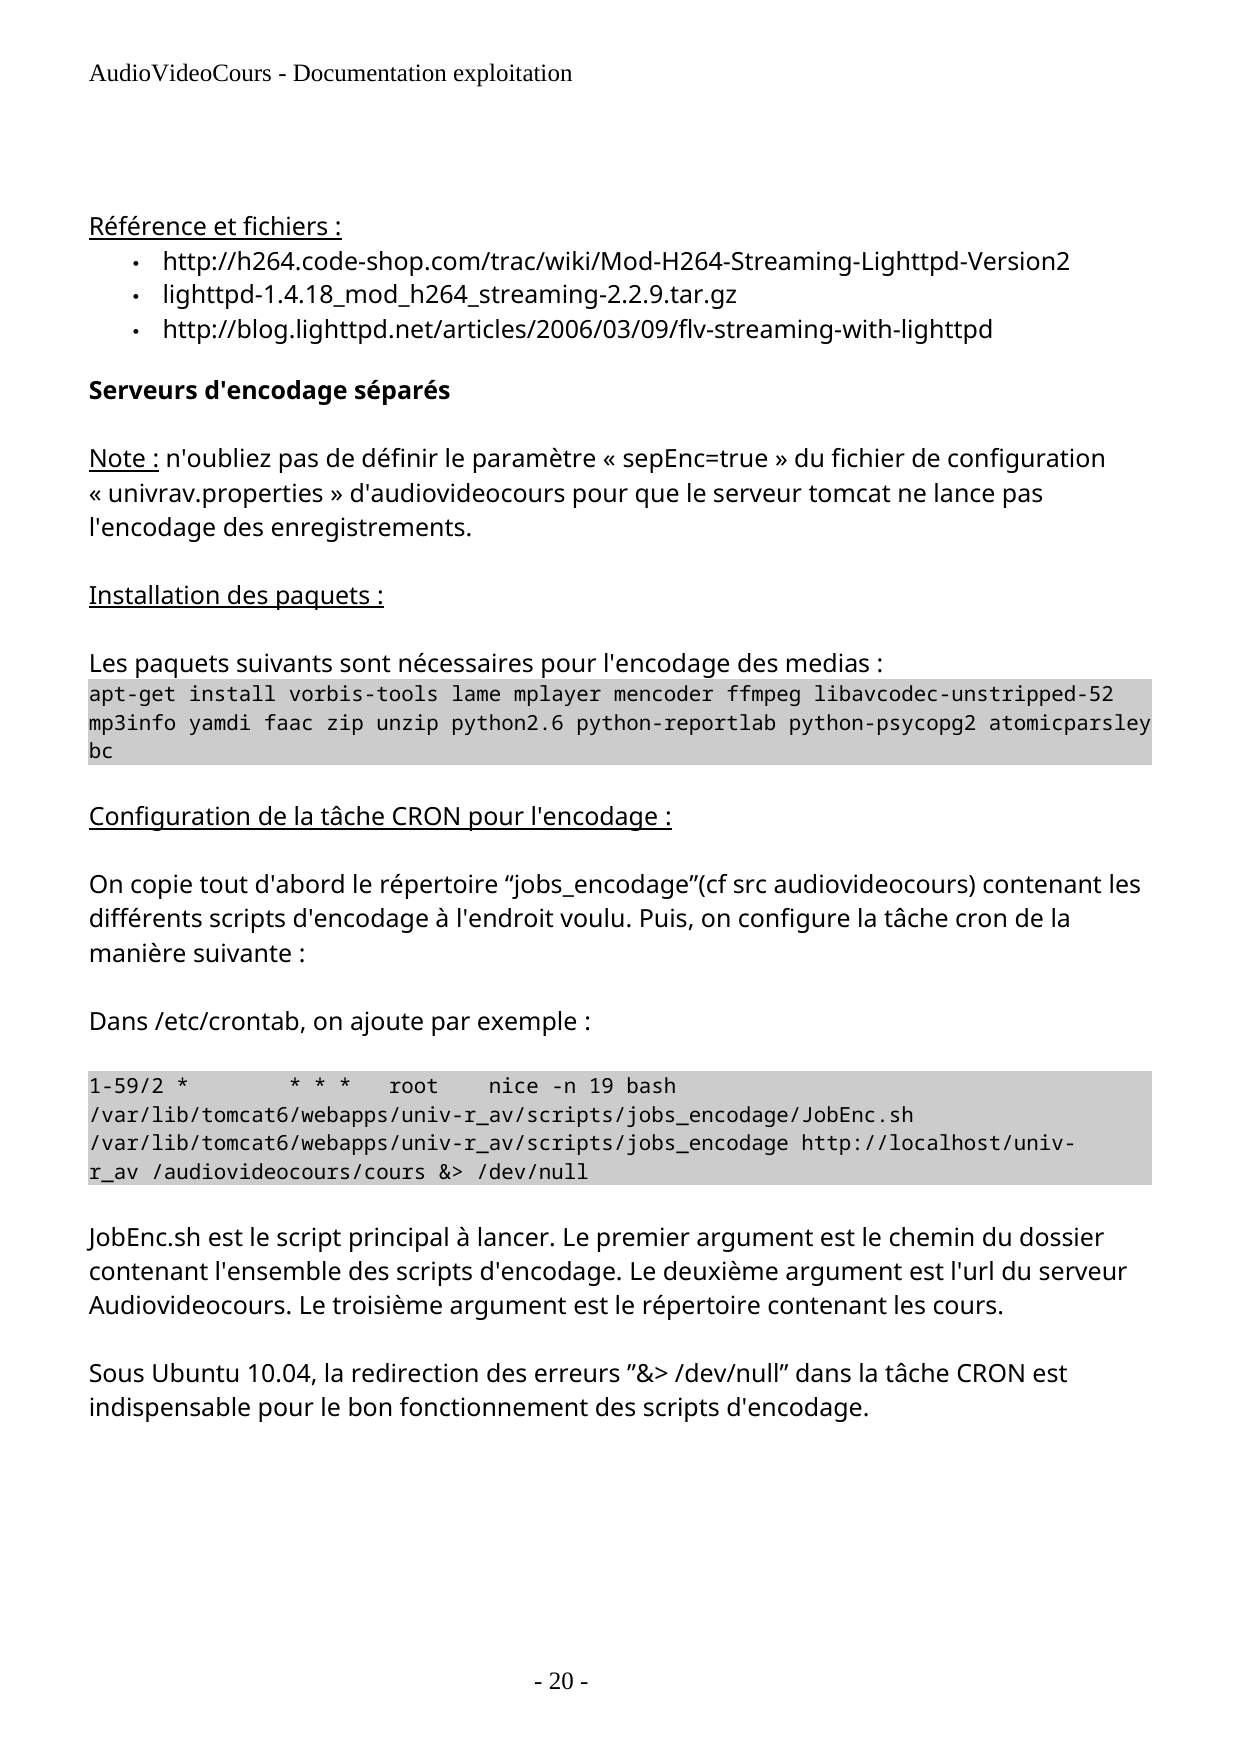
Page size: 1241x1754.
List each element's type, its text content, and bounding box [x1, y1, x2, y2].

list http://blog.lighttpd.net/articles/2006/03/09/flv-streaming-with-lighttpd [133, 311, 1152, 345]
text apt-get install vorbis-tools lame mplayer mencoder ffmpeg libavcodec-unstripped-52 mp3info yamdi faac zip unzip python2.6 python-reportlab python-psycopg2 atomicparsley bc [88, 679, 1152, 765]
text 1-59/2 * * * * root nice -n 19 bash /var/lib/tomcat6/webapps/univ-r_av/scripts/jobs_encodage/JobEnc.sh /var/lib/tomcat6/webapps/univ-r_av/scripts/jobs_encodage http://localhost/univ-r_av /audiovideocours/cours &> /dev/null [88, 1071, 1152, 1185]
text Sous Ubuntu 10.04, la redirection des erreurs ”&> /dev/null” dans la tâche CRON est indispensable pour le bon fonctionnement des scripts d'encodage. [88, 1356, 1152, 1424]
list lighttpd-1.4.18_mod_h264_streaming-2.2.9.tar.gz [133, 277, 1152, 311]
text Configuration de la tâche CRON pour l'encodage : [88, 799, 1152, 833]
text Référence et fichiers : [88, 209, 1152, 243]
text Les paquets suivants sont nécessaires pour l'encodage des medias : [88, 646, 1152, 679]
text On copie tout d'abord le répertoire “jobs_encodage”(cf src audiovideocours) contenant les différents scripts d'encodage à l'endroit voulu. Puis, on configure la tâche cron de la manière suivante : [88, 867, 1152, 969]
list http://h264.code-shop.com/trac/wiki/Mod-H264-Streaming-Lighttpd-Version2 [133, 243, 1152, 277]
text Note : n'oubliez pas de définir le paramètre « sepEnc=true » du fichier de configuration « univrav.properties » d'audiovideocours pour que le serveur tomcat ne lance pas l'encodage des enregistrements. [88, 441, 1152, 543]
text JobEnc.sh est le script principal à lancer. Le premier argument est le chemin du dossier contenant l'ensemble des scripts d'encodage. Le deuxième argument est l'url du serveur Audiovideocours. Le troisième argument est le répertoire contenant les cours. [88, 1219, 1152, 1321]
text Serveurs d'encodage séparés [88, 373, 1152, 407]
text Installation des paquets : [88, 577, 1152, 611]
text Dans /etc/crontab, on ajoute par exemple : [88, 1003, 1152, 1037]
